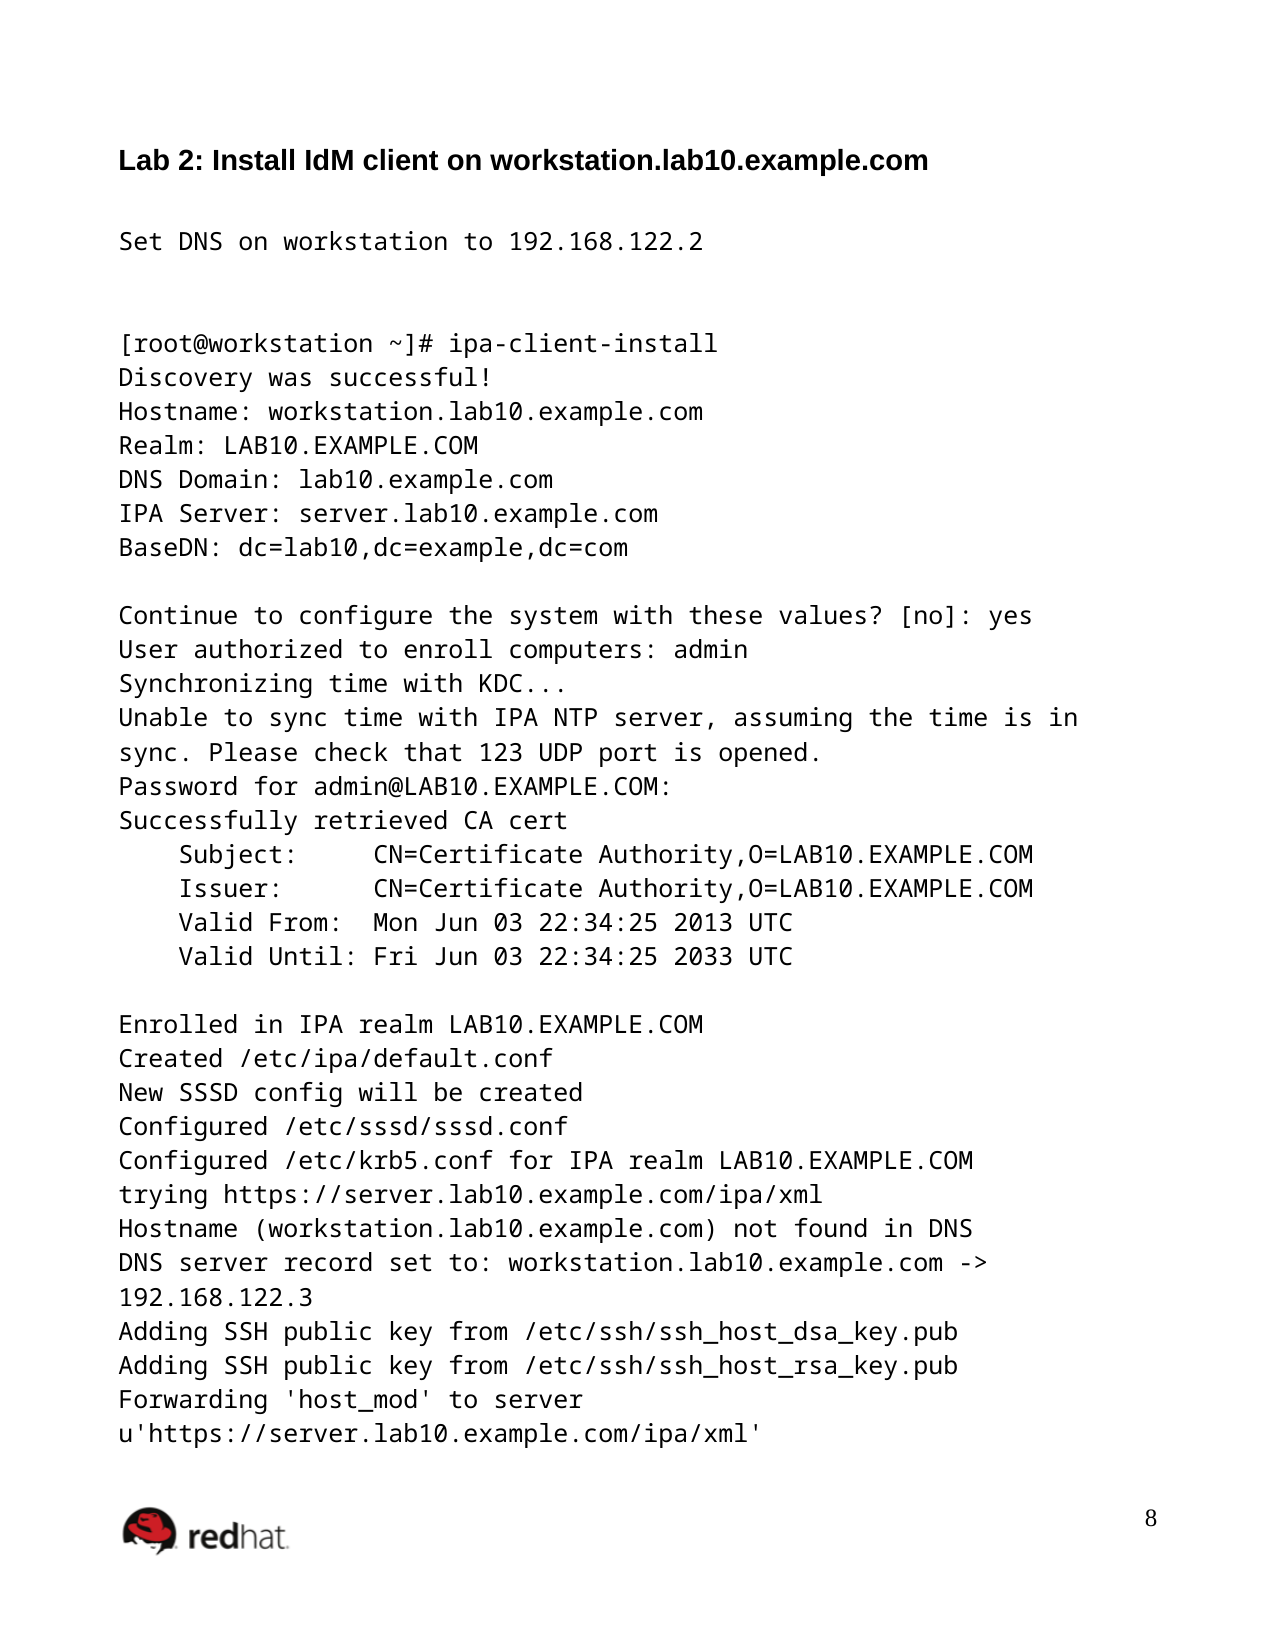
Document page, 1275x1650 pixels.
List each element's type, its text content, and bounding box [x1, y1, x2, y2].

subtitle Hostname (workstation.lab10.example.com) not found in DNS [118, 1211, 1157, 1245]
subtitle Synchronizing time with KDC... [118, 666, 1157, 700]
subtitle [root@workstation ~]# ipa-client-install [118, 325, 1157, 359]
subtitle Successfully retrieved CA cert [118, 802, 1157, 836]
subtitle Continue to configure the system with these values? [no]: yes [118, 598, 1157, 632]
subtitle New SSSD config will be created [118, 1075, 1157, 1109]
subtitle Configured /etc/sssd/sssd.conf [118, 1109, 1157, 1143]
subtitle Discovery was successful! [118, 359, 1157, 393]
subtitle Set DNS on workstation to 192.168.122.2 [118, 223, 1157, 257]
subtitle BaseDN: dc=lab10,dc=example,dc=com [118, 530, 1157, 564]
subtitle Issuer: CN=Certificate Authority,O=LAB10.EXAMPLE.COM [118, 870, 1157, 904]
subtitle Configured /etc/krb5.conf for IPA realm LAB10.EXAMPLE.COM [118, 1143, 1157, 1177]
subtitle DNS server record set to: workstation.lab10.example.com -> 192.168.122.3 [118, 1245, 1157, 1313]
subtitle Unable to sync time with IPA NTP server, assuming the time is in sync. Please check that 123 UDP port is opened. [118, 700, 1157, 768]
subtitle Password for admin@LAB10.EXAMPLE.COM: [118, 768, 1157, 802]
subtitle DNS Domain: lab10.example.com [118, 462, 1157, 496]
subtitle Hostname: workstation.lab10.example.com [118, 393, 1157, 428]
subtitle User authorized to enroll computers: admin [118, 632, 1157, 666]
subtitle Created /etc/ipa/default.conf [118, 1041, 1157, 1075]
subtitle Forwarding 'host_mod' to server u'https://server.lab10.example.com/ipa/xml' [118, 1381, 1157, 1449]
subtitle Realm: LAB10.EXAMPLE.COM [118, 428, 1157, 462]
picture [118, 1503, 297, 1560]
subtitle Enrolled in IPA realm LAB10.EXAMPLE.COM [118, 1007, 1157, 1041]
subtitle Subject: CN=Certificate Authority,O=LAB10.EXAMPLE.COM [118, 836, 1157, 870]
subtitle trying https://server.lab10.example.com/ipa/xml [118, 1177, 1157, 1211]
subtitle Adding SSH public key from /etc/ssh/ssh_host_dsa_key.pub [118, 1313, 1157, 1347]
subtitle IPA Server: server.lab10.example.com [118, 496, 1157, 530]
subtitle Valid Until: Fri Jun 03 22:34:25 2033 UTC [118, 938, 1157, 973]
subtitle Valid From: Mon Jun 03 22:34:25 2013 UTC [118, 904, 1157, 938]
subtitle Adding SSH public key from /etc/ssh/ssh_host_rsa_key.pub [118, 1347, 1157, 1381]
subtitle Lab 2: Install IdM client on workstation.lab10.example.com [118, 143, 1157, 177]
